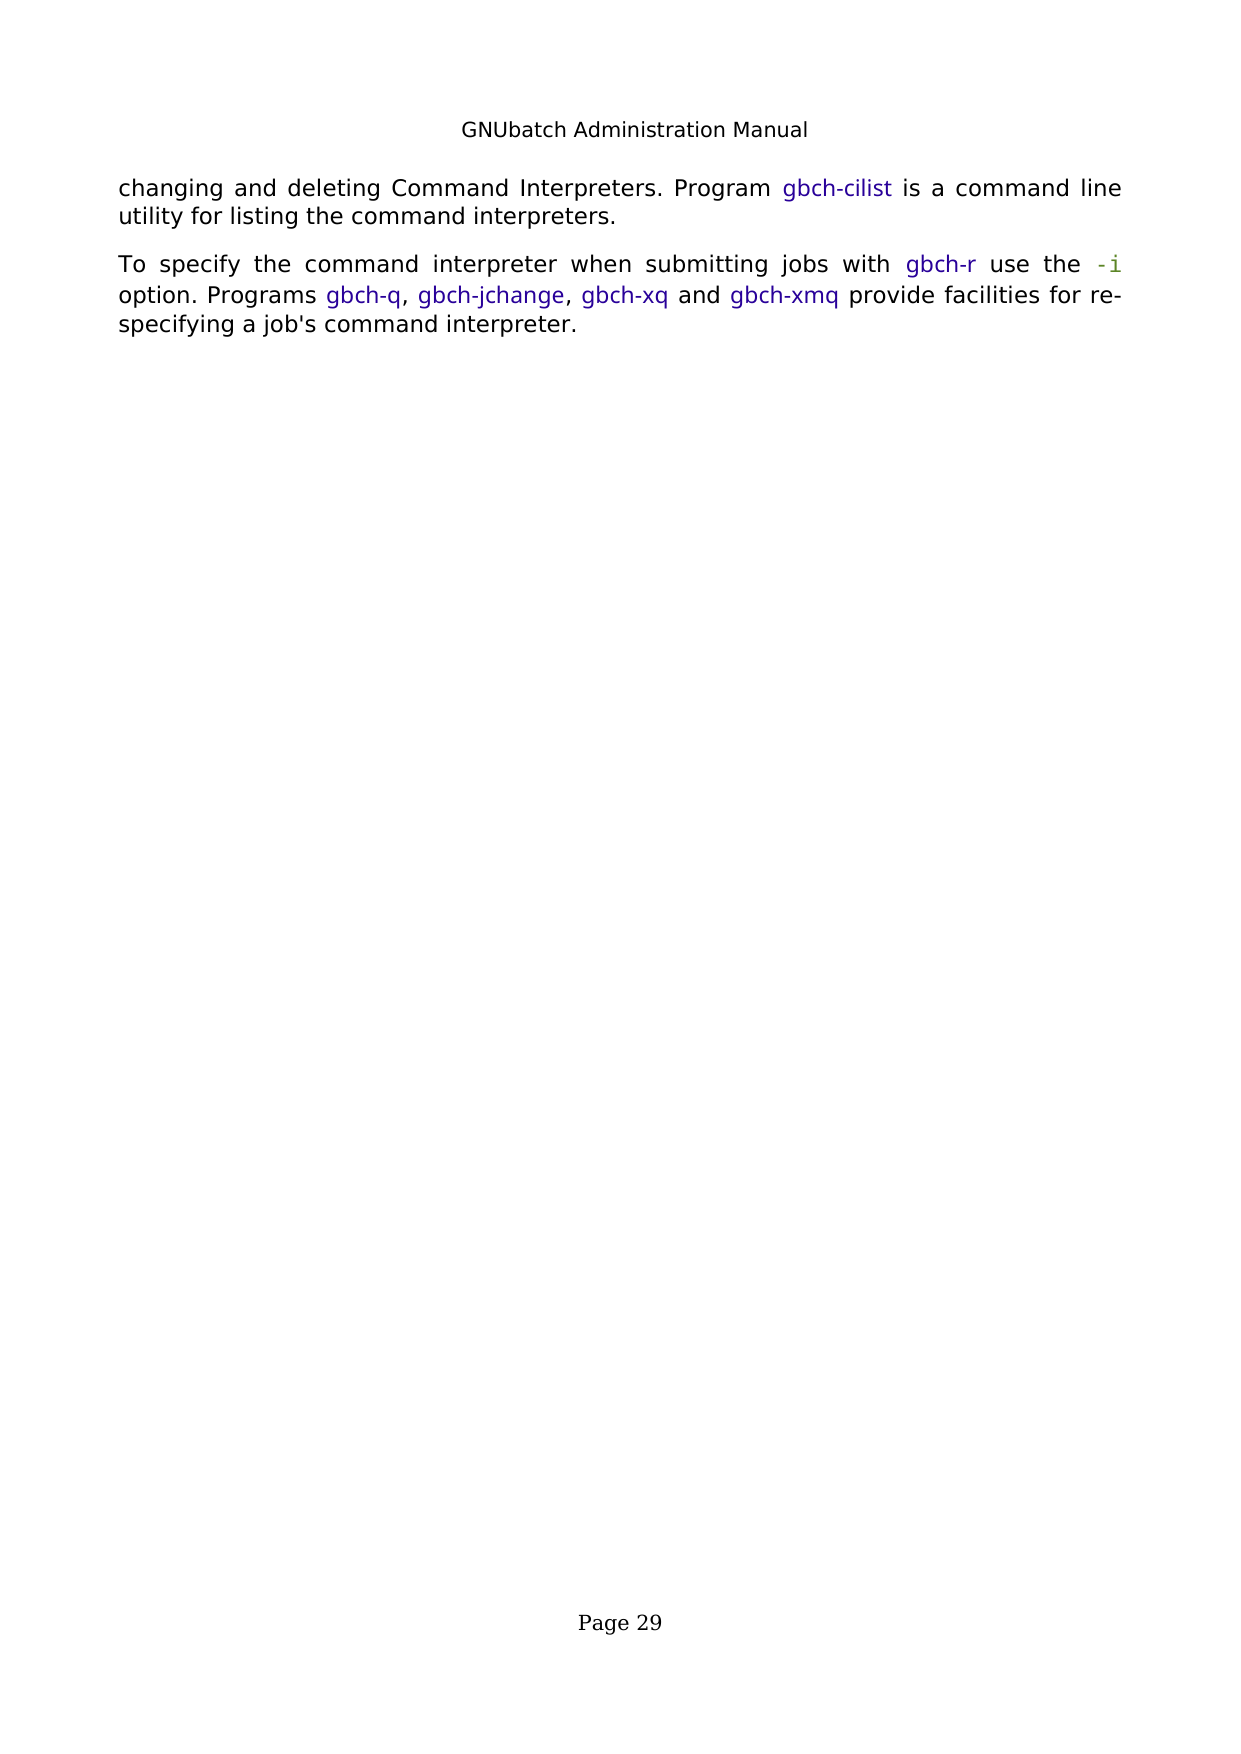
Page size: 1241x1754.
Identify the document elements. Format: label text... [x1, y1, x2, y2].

text To specify the command interpreter when submitting jobs with gbch-r use the -i option. Programs gbch-q, gbch-jchange, gbch-xq and gbch-xmq provide facilities for re-specifying a job's command interpreter. [118, 248, 1122, 337]
text changing and deleting Command Interpreters. Program gbch-cilist is a command line utility for listing the command interpreters. [118, 172, 1122, 230]
